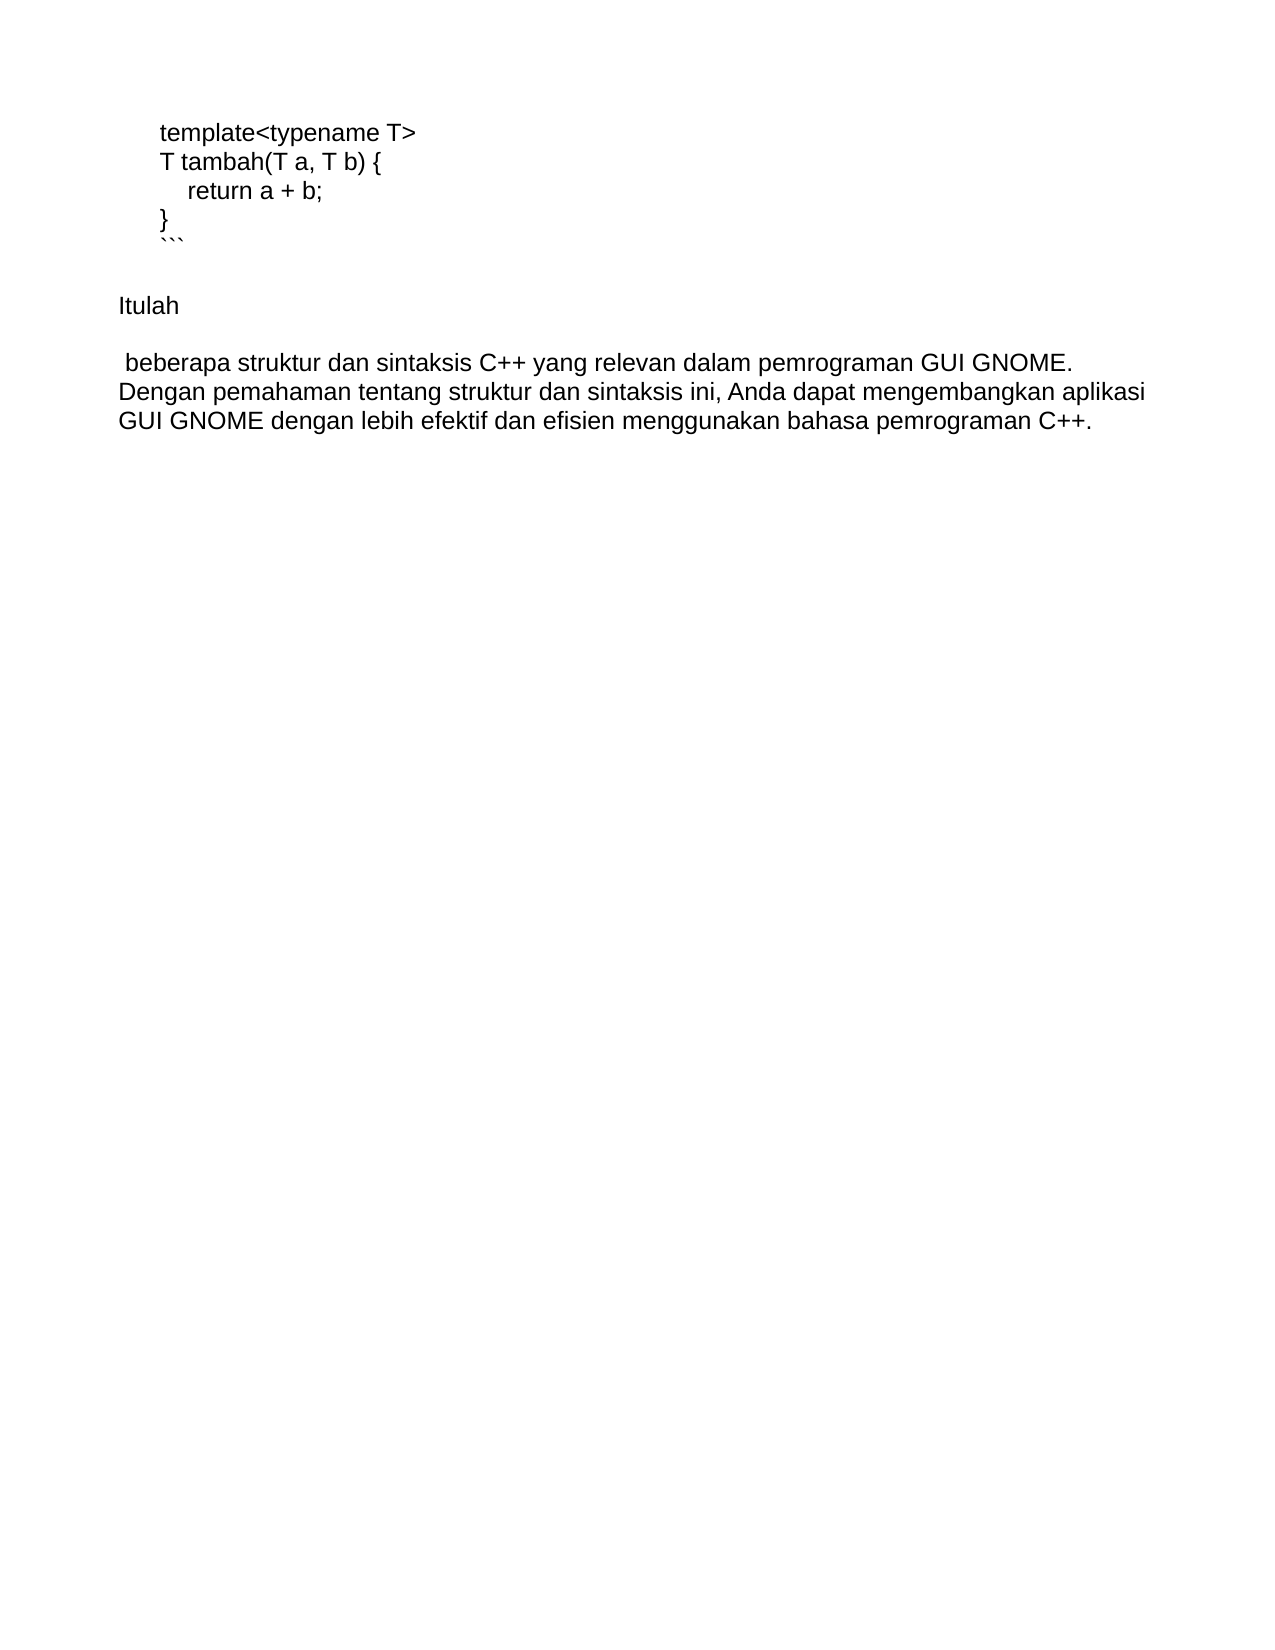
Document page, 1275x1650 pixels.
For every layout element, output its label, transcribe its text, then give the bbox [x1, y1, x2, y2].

text ``` [118, 233, 1157, 262]
text T tambah(T a, T b) { [118, 147, 1157, 176]
text template<typename T> [118, 118, 1157, 147]
text } [118, 204, 1157, 233]
text return a + b; [118, 176, 1157, 204]
text beberapa struktur dan sintaksis C++ yang relevan dalam pemrograman GUI GNOME. Dengan pemahaman tentang struktur dan sintaksis ini, Anda dapat mengembangkan aplikasi GUI GNOME dengan lebih efektif dan efisien menggunakan bahasa pemrograman C++. [118, 348, 1157, 434]
text Itulah [118, 291, 1157, 319]
